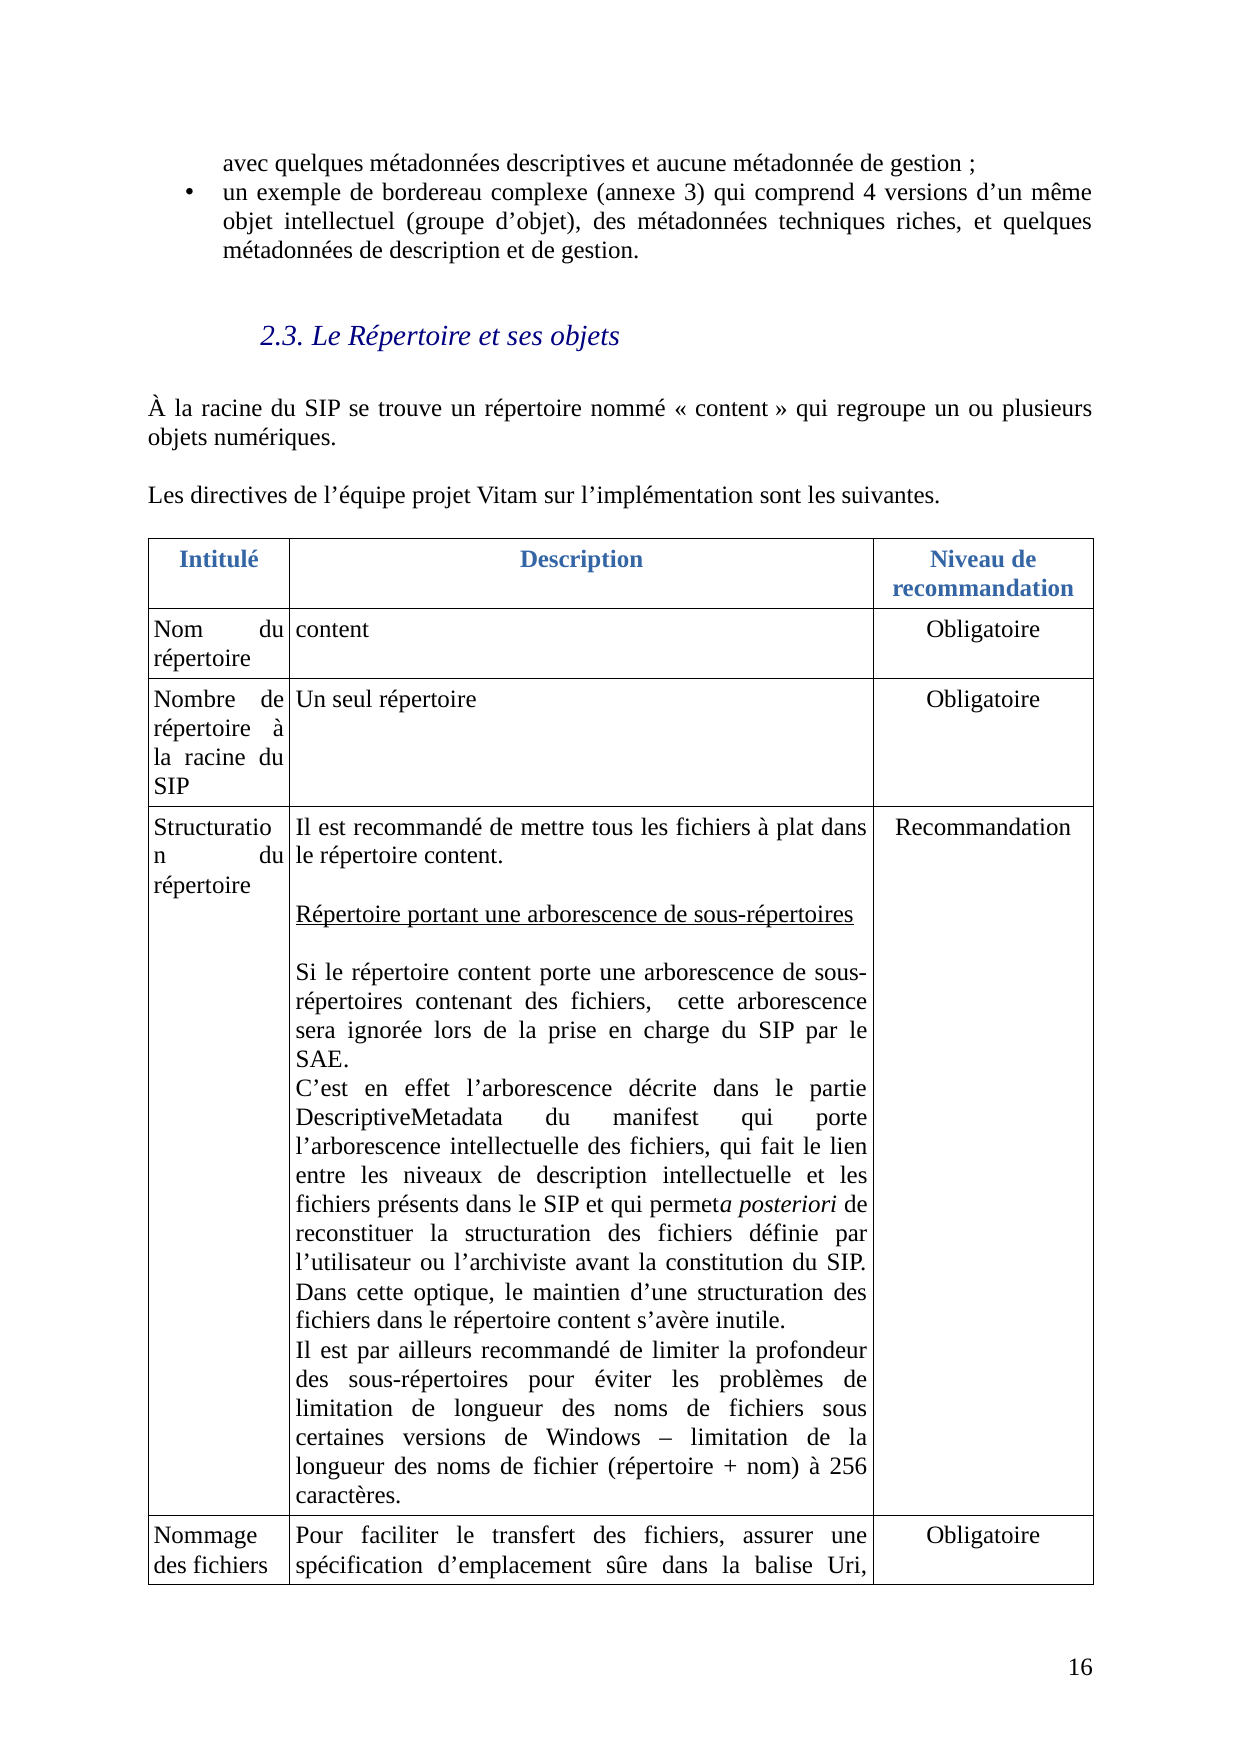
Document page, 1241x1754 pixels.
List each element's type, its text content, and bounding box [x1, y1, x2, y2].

table_cell Obligatoire [874, 679, 1093, 806]
subtitle 2.3. Le Répertoire et ses objets [223, 318, 1093, 351]
table_cell Pour faciliter le transfert des fichiers, assurer une spécification d’emplacement sûre dans la balise Uri, [290, 1516, 873, 1584]
text Les directives de l’équipe projet Vitam sur l’implémentation sont les suivantes. [148, 480, 1093, 509]
table_cell content [290, 609, 873, 678]
table_header Niveau de recommandation [874, 539, 1093, 608]
table_cell Recommandation [874, 807, 1093, 1514]
table_cell Nommage des fichiers [149, 1516, 289, 1584]
table_cell Nom du répertoire [149, 609, 289, 678]
table_cell Obligatoire [874, 1516, 1093, 1584]
table_cell Obligatoire [874, 609, 1093, 678]
list avec quelques métadonnées descriptives et aucune métadonnée de gestion ; [185, 148, 1093, 177]
table_cell Un seul répertoire [290, 679, 873, 806]
table_header Description [290, 539, 873, 608]
list un exemple de bordereau complexe (annexe 3) qui comprend 4 versions d’un même objet intellectuel (groupe d’objet), des métadonnées techniques riches, et quelques métadonnées de description et de gestion. [185, 177, 1093, 264]
table_cell Il est recommandé de mettre tous les fichiers à plat dans le répertoire content. Répertoire portant une arborescence de sous-répertoires Si le répertoire content porte une arborescence de sous-répertoires contenant des fichiers, cette arborescence sera ignorée lors de la prise en charge du SIP par le SAE. C’est en effet l’arborescence décrite dans le partie DescriptiveMetadata du manifest qui porte l’arborescence intellectuelle des fichiers, qui fait le lien entre les niveaux de description intellectuelle et les fichiers présents dans le SIP et qui permeta posteriori de reconstituer la structuration des fichiers définie par l’utilisateur ou l’archiviste avant la constitution du SIP. Dans cette optique, le maintien d’une structuration des fichiers dans le répertoire content s’avère inutile. Il est par ailleurs recommandé de limiter la profondeur des sous-répertoires pour éviter les problèmes de limitation de longueur des noms de fichiers sous certaines versions de Windows – limitation de la longueur des noms de fichier (répertoire + nom) à 256 caractères. [290, 807, 873, 1514]
text À la racine du SIP se trouve un répertoire nommé « content » qui regroupe un ou plusieurs objets numériques. [148, 393, 1093, 451]
table_header Intitulé [149, 539, 289, 608]
table_cell Nombre de répertoire à la racine du SIP [149, 679, 289, 806]
table_cell Structuration du répertoire [149, 807, 289, 1514]
